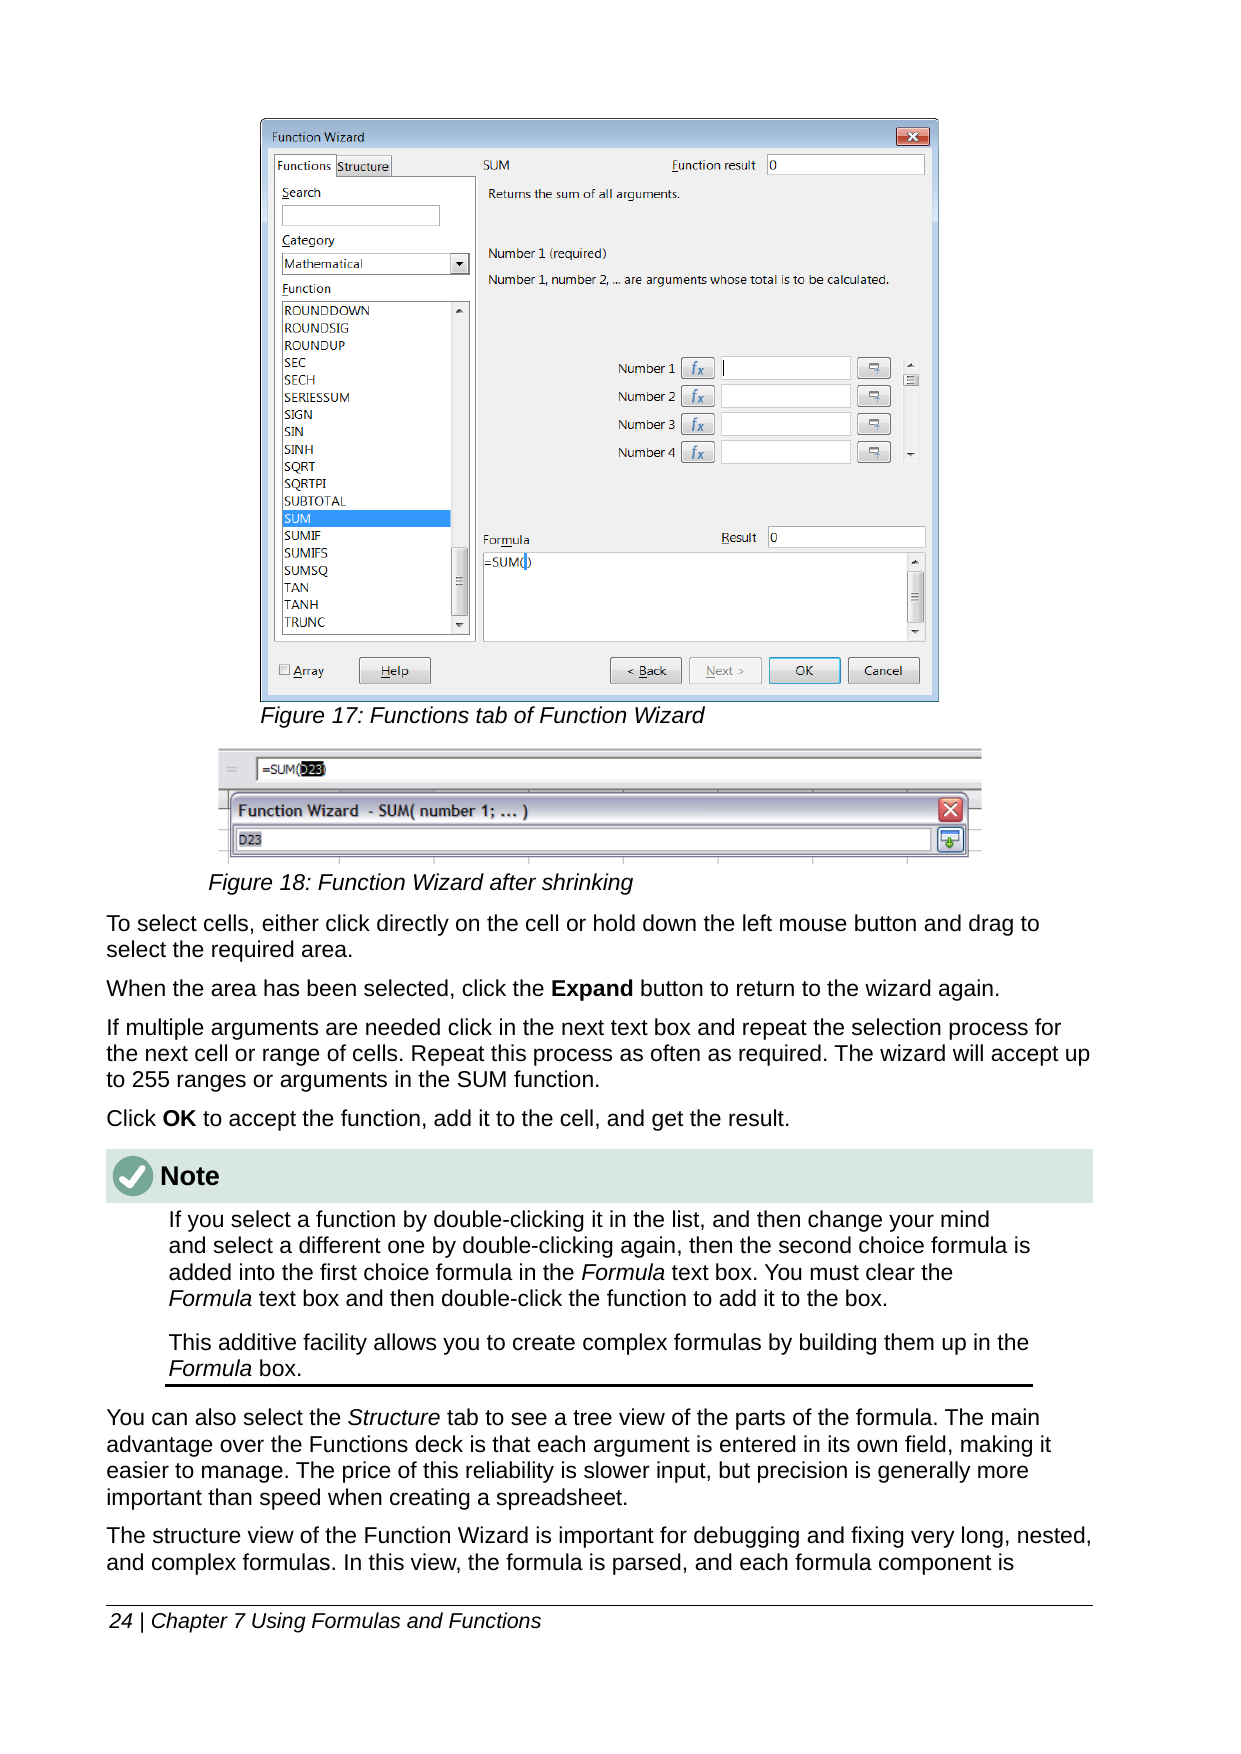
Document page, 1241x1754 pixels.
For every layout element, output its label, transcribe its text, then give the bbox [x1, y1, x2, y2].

text Click OK to accept the function, add it to the cell, and get the result. [106, 1105, 1093, 1132]
text If you select a function by double-clicking it in the list, and then change your mind and select a different one by double-clicking again, then the second choice formula is added into the first choice formula in the Formula text box. You must clear the Formula text box and then double-click the function to add it to the box. [165, 1203, 1033, 1311]
text Figure 17: Functions tab of Function Wizard [260, 702, 939, 728]
text The structure view of the Function Wizard is important for debugging and fixing very long, nested, and complex formulas. In this view, the formula is parsed, and each formula component is [106, 1522, 1093, 1575]
picture [260, 118, 939, 702]
text This additive facility allows you to create complex formulas by building them up in the Formula box. [165, 1326, 1033, 1384]
text If multiple arguments are needed click in the next text box and repeat the selection process for the next cell or range of cells. Repeat this process as often as required. The wizard will accept up to 255 ranges or arguments in the SUM function. [106, 1014, 1093, 1093]
text When the area has been selected, click the Expand button to return to the wizard again. [106, 975, 1093, 1001]
text Figure 18: Function Wizard after shrinking [208, 746, 991, 895]
text You can also select the Structure tab to see a tree view of the parts of the formula. The main advantage over the Functions deck is that each argument is entered in its own field, making it easier to manage. The price of this reliability is slower input, but precision is generally more important than speed when creating a spreadsheet. [106, 1404, 1093, 1510]
text To select cells, either click directly on the cell or hold down the left mouse button and drag to select the required area. [106, 909, 1093, 962]
subtitle Note [106, 1149, 1093, 1203]
picture [215, 746, 984, 869]
